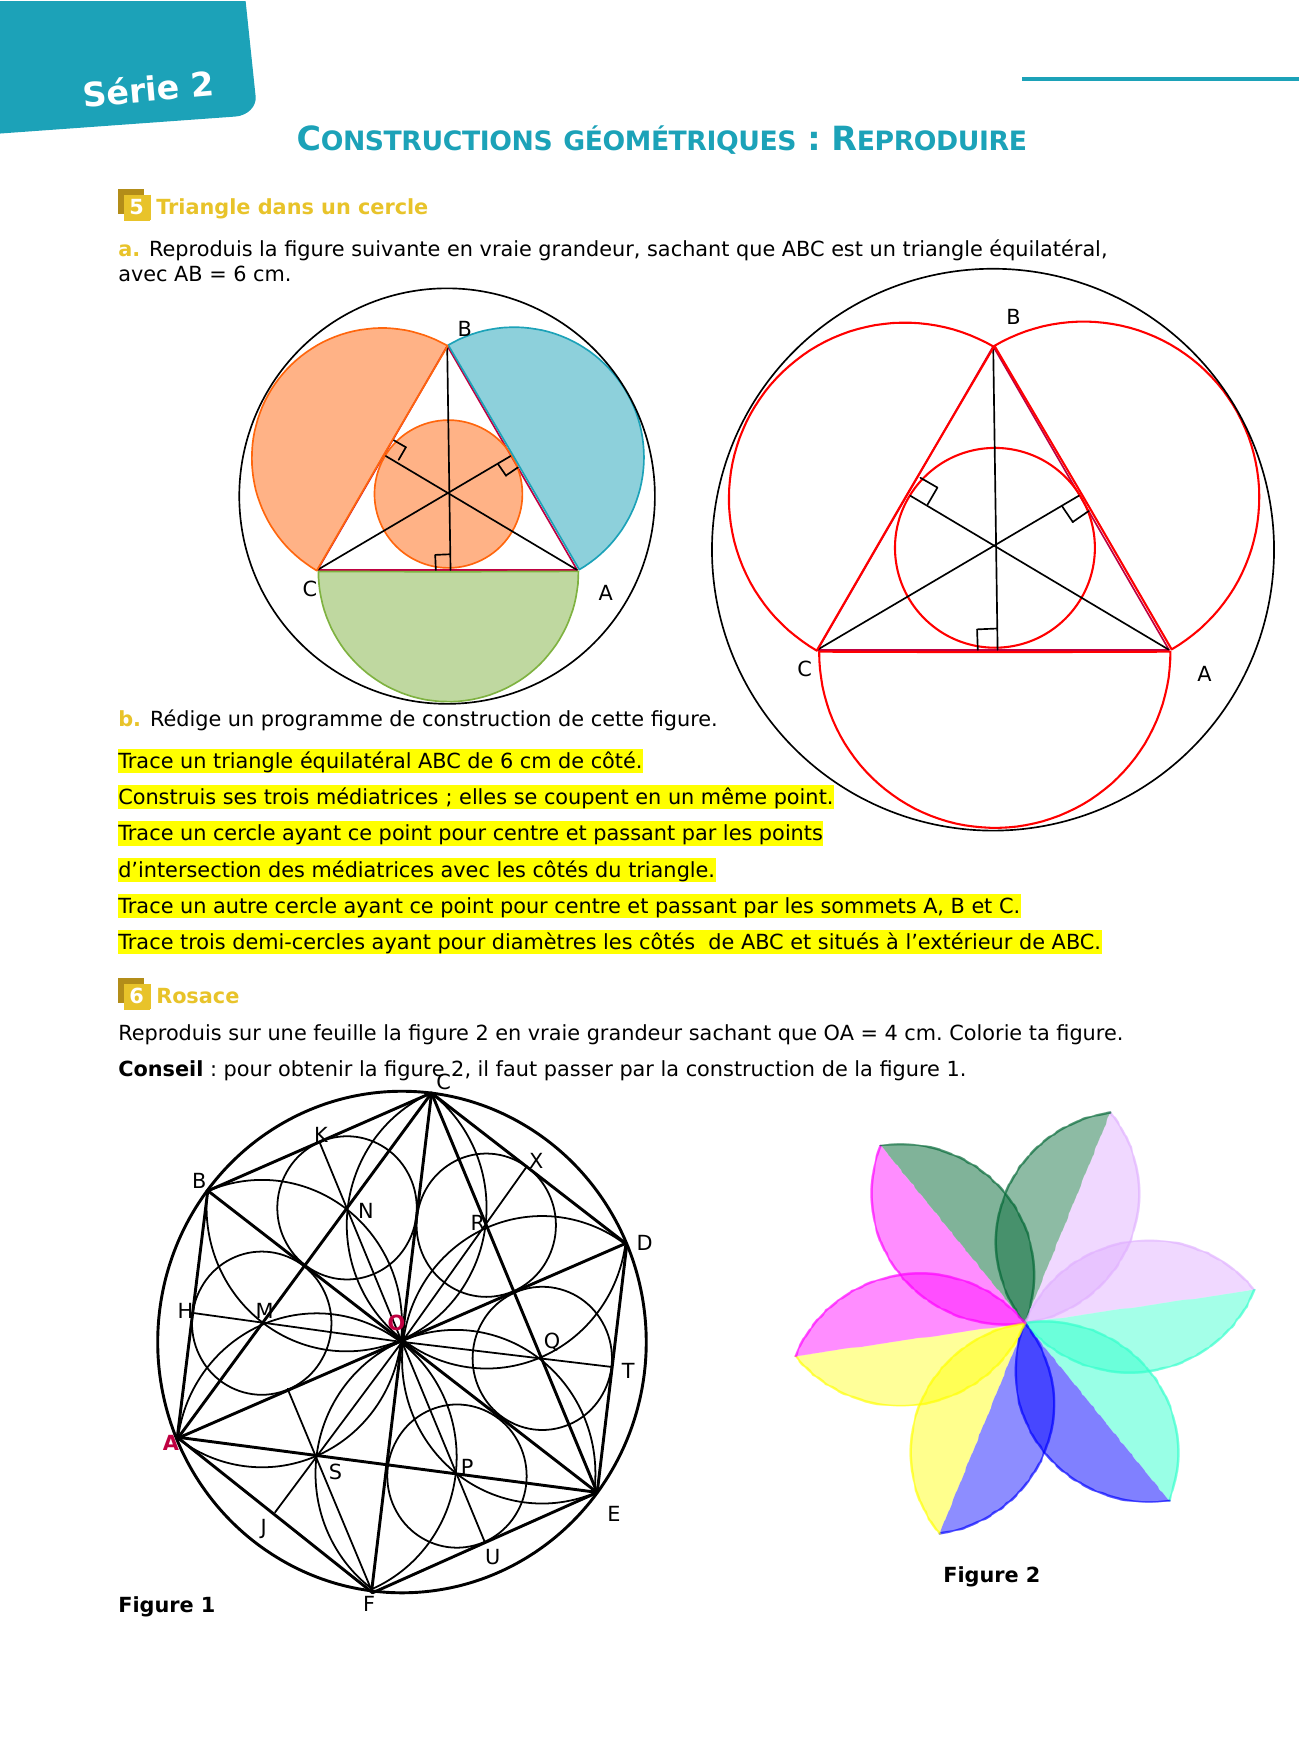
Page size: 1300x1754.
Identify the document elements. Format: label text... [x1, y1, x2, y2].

subtitle Figure 2 [118, 1563, 339, 1587]
subtitle Figure 2 [348, 1563, 366, 1582]
subtitle Figure 2 [374, 1563, 408, 1586]
subtitle Figure 2 [465, 1563, 1175, 1587]
subtitle Conseil : pour obtenir la figure 2, il faut passer par la construction de la figure 1. [118, 1057, 1175, 1081]
subtitle Construis ses trois médiatrices ; elles se coupent en un même point. [843, 785, 911, 809]
subtitle Figure 2 [392, 1563, 512, 1587]
subtitle Construis ses trois médiatrices ; elles se coupent en un même point. [1106, 785, 1175, 809]
subtitle d’intersection des médiatrices avec les côtés du triangle. [716, 858, 1175, 882]
subtitle Reproduis sur une feuille la figure 2 en vraie grandeur sachant que OA = 4 cm. Colorie ta figure. [118, 1021, 1175, 1045]
subtitle Figure 2 [362, 1563, 373, 1584]
subtitle Trace un triangle équilatéral ABC de 6 cm de côté. [643, 749, 819, 773]
list [830, 707, 1160, 731]
list [762, 707, 836, 731]
list Rédige un programme de construction de cette figure. [118, 707, 776, 731]
subtitle Figure 2 [385, 1563, 433, 1585]
subtitle Construis ses trois médiatrices ; elles se coupent en un même point. [883, 785, 1107, 809]
subtitle Trace un cercle ayant ce point pour centre et passant par les points [823, 821, 1175, 846]
list Reproduis la figure suivante en vraie grandeur, sachant que ABC est un triangle équilatéral, avec AB = 6 cm. [118, 237, 1181, 286]
subtitle Trace un triangle équilatéral ABC de 6 cm de côté. [1125, 749, 1175, 773]
subtitle Trace un triangle équilatéral ABC de 6 cm de côté. [851, 749, 1139, 773]
subtitle Rosace [144, 978, 1181, 1009]
subtitle Triangle dans un cercle [144, 189, 1181, 220]
subtitle Trace un triangle équilatéral ABC de 6 cm de côté. [798, 749, 865, 773]
subtitle Trace un autre cercle ayant ce point pour centre et passant par les sommets A, B et C. [1021, 894, 1175, 918]
text Figure 1 [118, 1593, 1181, 1617]
subtitle Figure 2 [292, 1563, 361, 1587]
picture [786, 1107, 1260, 1556]
subtitle Construis ses trois médiatrices ; elles se coupent en un même point. [1079, 785, 1143, 809]
